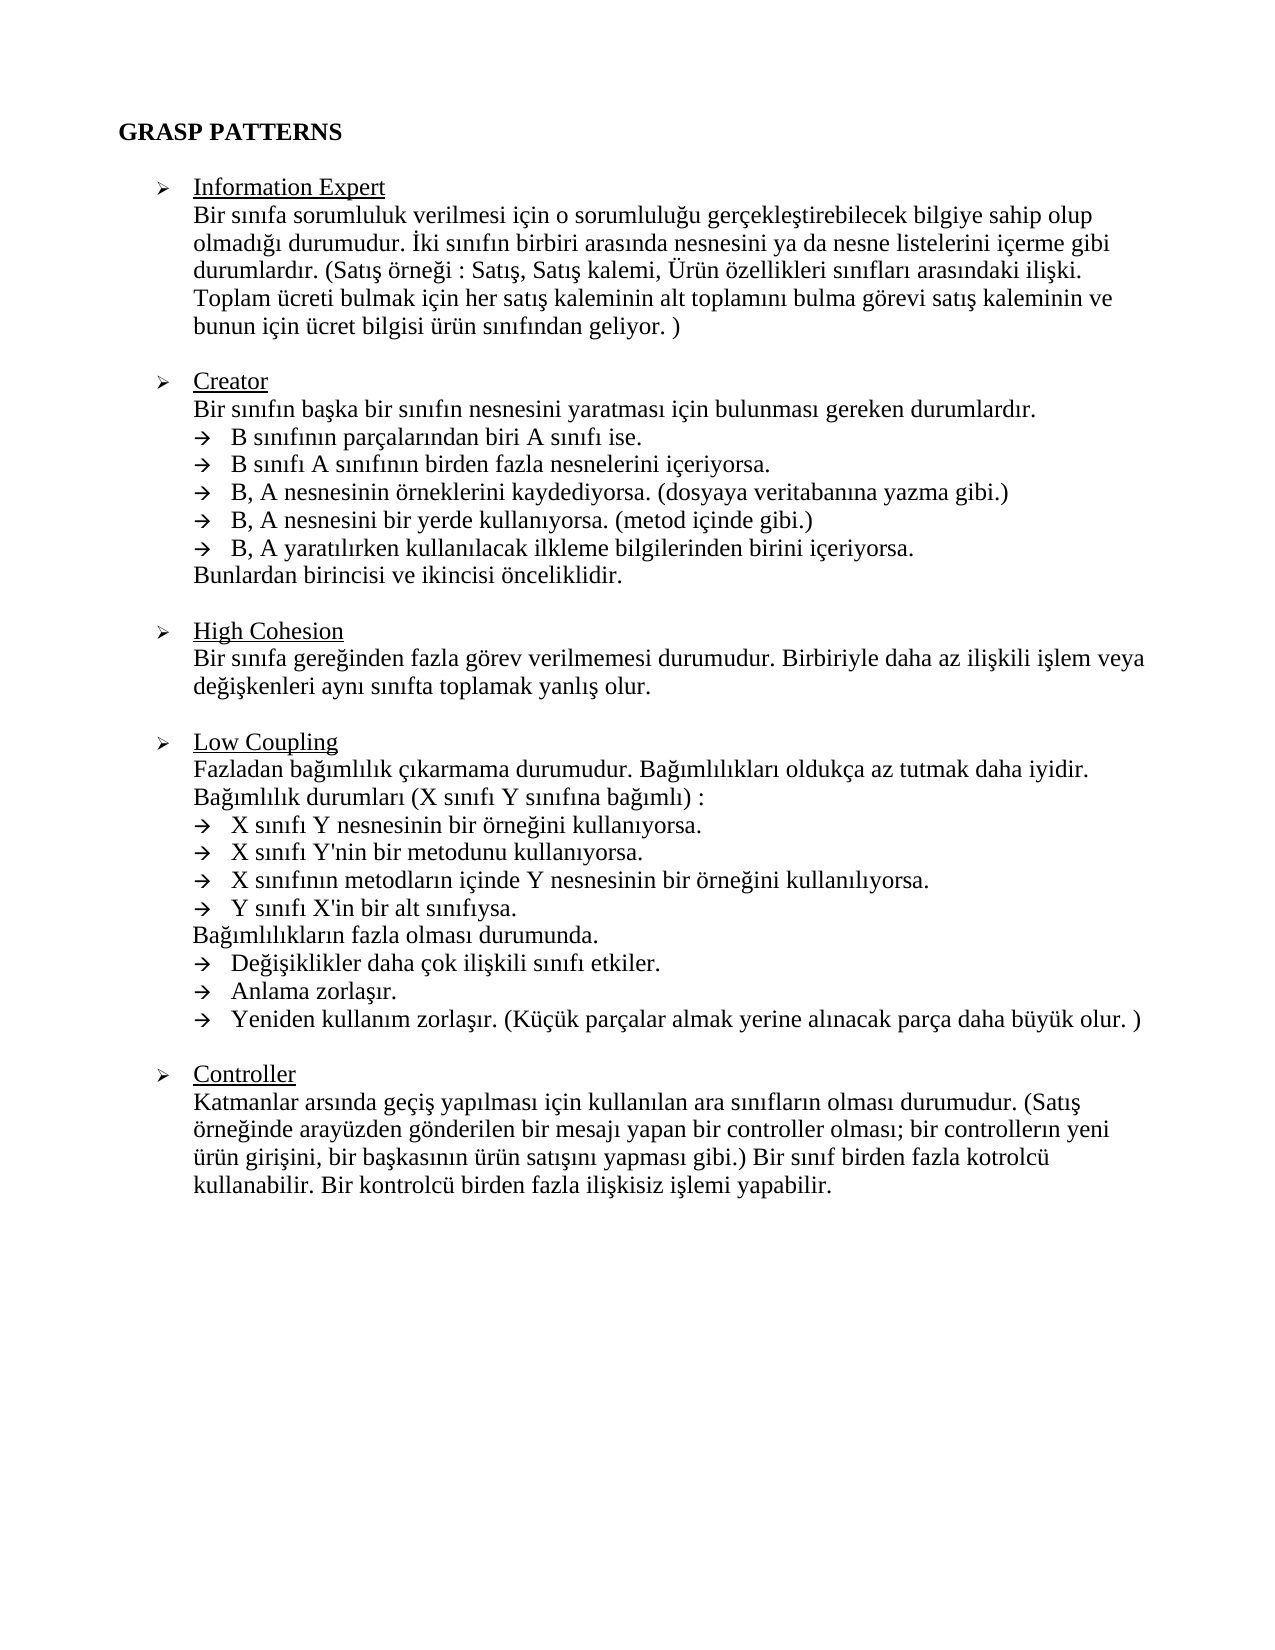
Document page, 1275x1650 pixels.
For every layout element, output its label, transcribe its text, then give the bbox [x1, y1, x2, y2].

list Bağımlılık durumları (X sınıfı Y sınıfına bağımlı) : [156, 783, 1157, 811]
list Information Expert [156, 173, 1157, 201]
list Low Coupling [156, 728, 1157, 755]
list B sınıfının parçalarından biri A sınıfı ise. [193, 423, 1157, 451]
text Bağımlılıkların fazla olması durumunda. [118, 922, 1157, 949]
list B, A yaratılırken kullanılacak ilkleme bilgilerinden birini içeriyorsa. [193, 534, 1157, 561]
list Anlama zorlaşır. [193, 977, 1157, 1005]
list Bunlardan birincisi ve ikincisi önceliklidir. [156, 561, 1157, 589]
list Bir sınıfın başka bir sınıfın nesnesini yaratması için bulunması gereken durumlardır. [156, 395, 1157, 423]
text GRASP PATTERNS [118, 118, 1157, 146]
list B sınıfı A sınıfının birden fazla nesnelerini içeriyorsa. [193, 451, 1157, 478]
list Bir sınıfa gereğinden fazla görev verilmemesi durumudur. Birbiriyle daha az ilişkili işlem veya değişkenleri aynı sınıfta toplamak yanlış olur. [156, 644, 1157, 700]
list Controller [156, 1060, 1157, 1088]
list X sınıfı Y'nin bir metodunu kullanıyorsa. [193, 838, 1157, 866]
list High Cohesion [156, 617, 1157, 644]
list X sınıfının metodların içinde Y nesnesinin bir örneğini kullanılıyorsa. [193, 866, 1157, 894]
list B, A nesnesini bir yerde kullanıyorsa. (metod içinde gibi.) [193, 506, 1157, 534]
list Yeniden kullanım zorlaşır. (Küçük parçalar almak yerine alınacak parça daha büyük olur. ) [193, 1005, 1157, 1032]
list Fazladan bağımlılık çıkarmama durumudur. Bağımlılıkları oldukça az tutmak daha iyidir. [156, 755, 1157, 783]
list X sınıfı Y nesnesinin bir örneğini kullanıyorsa. [193, 811, 1157, 838]
list Bir sınıfa sorumluluk verilmesi için o sorumluluğu gerçekleştirebilecek bilgiye sahip olup olmadığı durumudur. İki sınıfın birbiri arasında nesnesini ya da nesne listelerini içerme gibi durumlardır. (Satış örneği : Satış, Satış kalemi, Ürün özellikleri sınıfları arasındaki ilişki. Toplam ücreti bulmak için her satış kaleminin alt toplamını bulma görevi satış kaleminin ve bunun için ücret bilgisi ürün sınıfından geliyor. ) [156, 201, 1157, 340]
list B, A nesnesinin örneklerini kaydediyorsa. (dosyaya veritabanına yazma gibi.) [193, 478, 1157, 506]
list Değişiklikler daha çok ilişkili sınıfı etkiler. [193, 949, 1157, 977]
list Katmanlar arsında geçiş yapılması için kullanılan ara sınıfların olması durumudur. (Satış örneğinde arayüzden gönderilen bir mesajı yapan bir controller olması; bir controllerın yeni ürün girişini, bir başkasının ürün satışını yapması gibi.) Bir sınıf birden fazla kotrolcü kullanabilir. Bir kontrolcü birden fazla ilişkisiz işlemi yapabilir. [156, 1088, 1157, 1199]
list Creator [156, 367, 1157, 395]
list Y sınıfı X'in bir alt sınıfıysa. [193, 894, 1157, 922]
